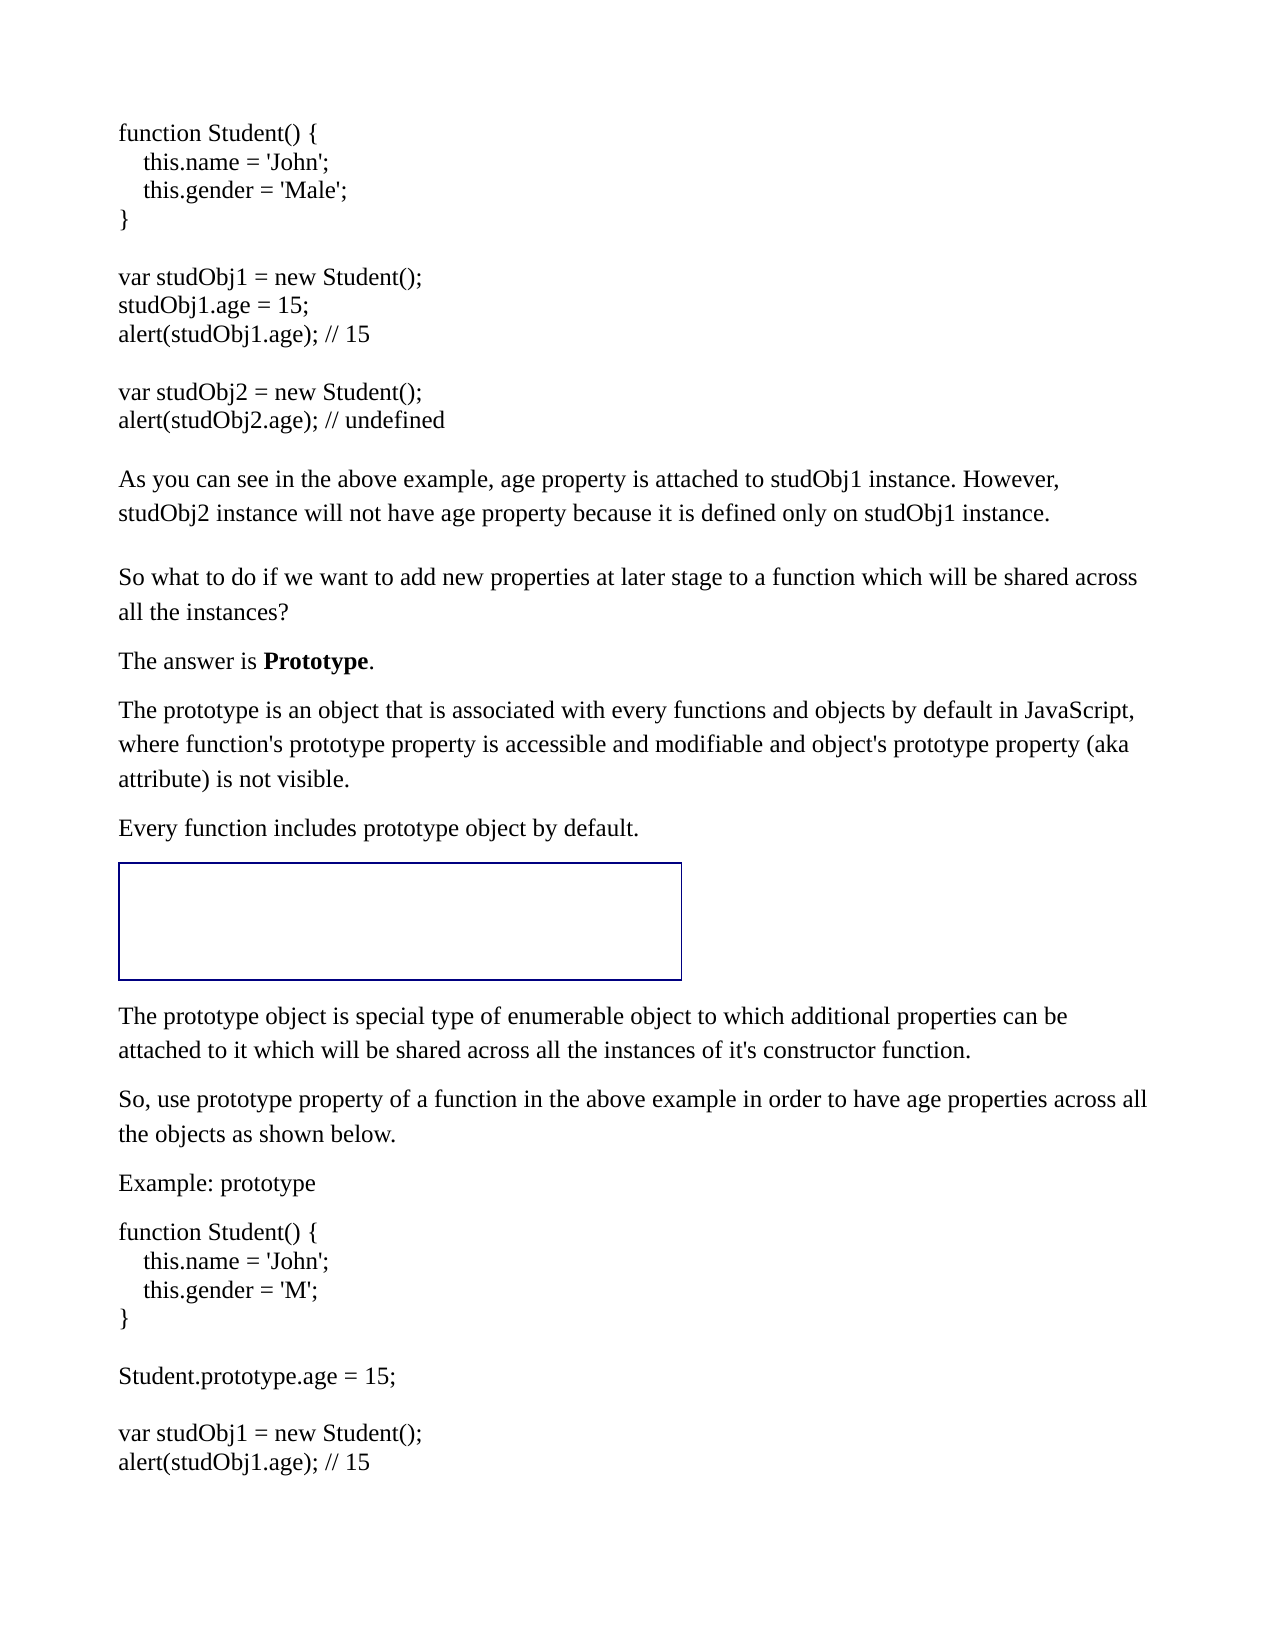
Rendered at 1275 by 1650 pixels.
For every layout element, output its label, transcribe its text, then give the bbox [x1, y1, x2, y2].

text } [118, 204, 1157, 233]
text The prototype object is special type of enumerable object to which additional properties can be attached to it which will be shared across all the instances of it's constructor function. [118, 1001, 1157, 1064]
text As you can see in the above example, age property is attached to studObj1 instance. However, studObj2 instance will not have age property because it is defined only on studObj1 instance. [118, 464, 1157, 527]
text The answer is Prototype. [118, 646, 1157, 674]
text this.gender = 'Male'; [118, 176, 1157, 204]
text this.name = 'John'; [118, 147, 1157, 176]
text studObj1.age = 15; [118, 291, 1157, 319]
text var studObj1 = new Student(); [118, 1418, 1157, 1447]
text this.name = 'John'; [118, 1246, 1157, 1275]
text function Student() { [118, 118, 1157, 147]
text So, use prototype property of a function in the above example in order to have age properties across all the objects as shown below. [118, 1084, 1157, 1148]
text var studObj1 = new Student(); [118, 262, 1157, 291]
text this.gender = 'M'; [118, 1275, 1157, 1303]
text Student.prototype.age = 15; [118, 1361, 1157, 1390]
text alert(studObj1.age); // 15 [118, 1447, 1157, 1476]
text Example: prototype [118, 1168, 1157, 1197]
text Every function includes prototype object by default. [118, 813, 1157, 842]
text function Student() { [118, 1217, 1157, 1246]
text var studObj2 = new Student(); [118, 377, 1157, 406]
text The prototype is an object that is associated with every functions and objects by default in JavaScript, where function's prototype property is accessible and modifiable and object's prototype property (aka attribute) is not visible. [118, 695, 1157, 793]
text alert(studObj1.age); // 15 [118, 319, 1157, 348]
text So what to do if we want to add new properties at later stage to a function which will be shared across all the instances? [118, 562, 1157, 626]
text } [118, 1303, 1157, 1332]
text alert(studObj2.age); // undefined [118, 406, 1157, 434]
